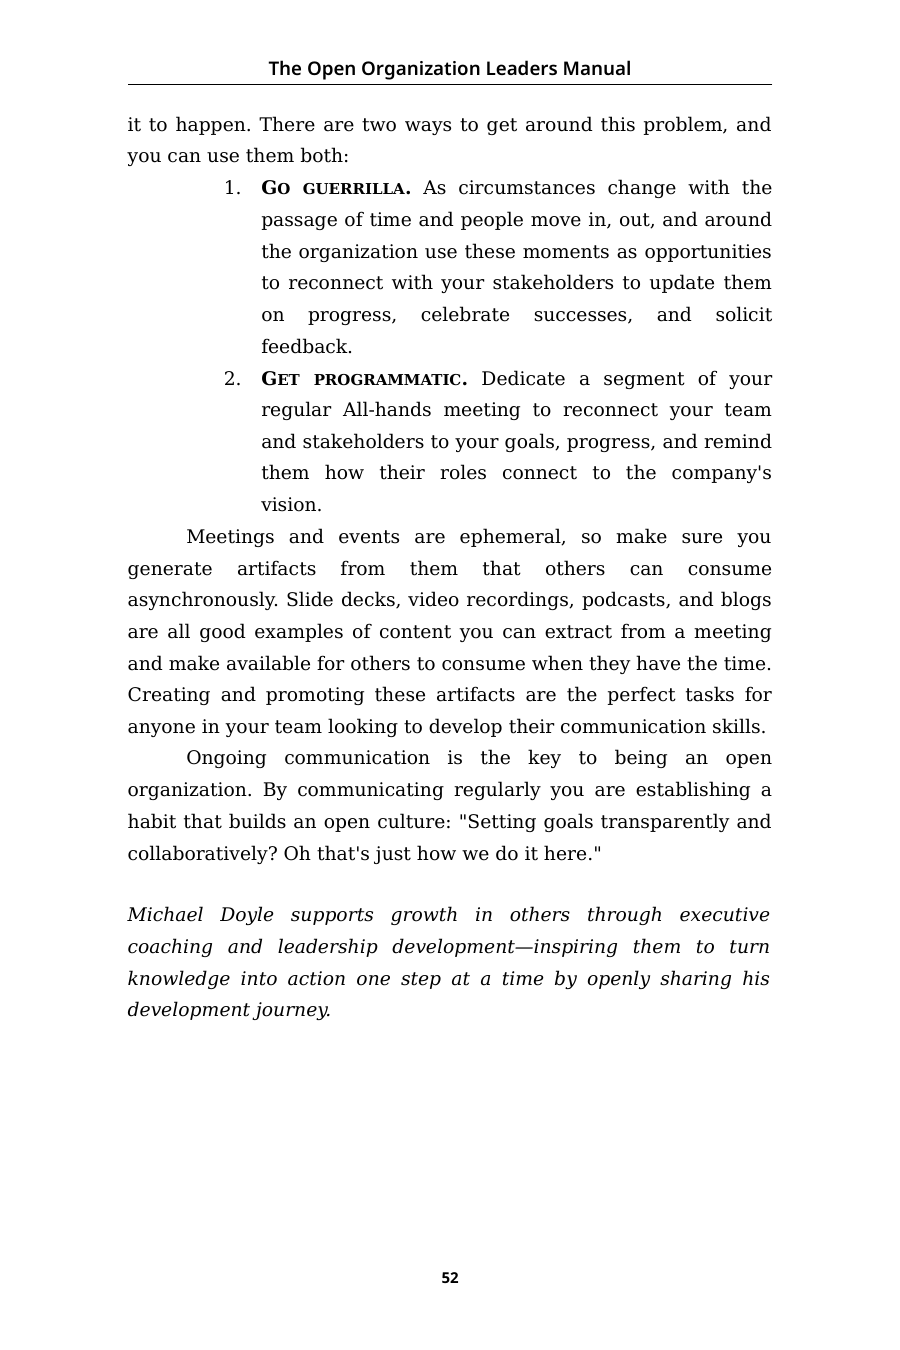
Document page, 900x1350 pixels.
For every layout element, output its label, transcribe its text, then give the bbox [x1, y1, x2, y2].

text Michael Doyle supports growth in others through executive coaching and leadership development—inspiring them to turn knowledge into action one step at a time by openly sharing his development journey. [127, 904, 772, 1021]
list Get programmatic. Dedicate a segment of your regular All-hands meeting to reconnect your team and stakeholders to your goals, progress, and remind them how their roles connect to the company's vision. [223, 367, 772, 516]
text it to happen. There are two ways to get around this problem, and you can use them both: [127, 114, 772, 167]
text Ongoing communication is the key to being an open organization. By communicating regularly you are establishing a habit that builds an open culture: "Setting goals transparently and collaboratively? Oh that's just how we do it here." [127, 748, 772, 864]
text Meetings and events are ephemeral, so make sure you generate artifacts from them that others can consume asynchronously. Slide decks, video recordings, podcasts, and blogs are all good examples of content you can extract from a meeting and make available for others to consume when they have the time. Creating and promoting these artifacts are the perfect tasks for anyone in your team looking to develop their communication skills. [127, 526, 772, 738]
list Go guerrilla. As circumstances change with the passage of time and people move in, out, and around the organization use these moments as opportunities to reconnect with your stakeholders to update them on progress, celebrate successes, and solicit feedback. [223, 177, 772, 358]
